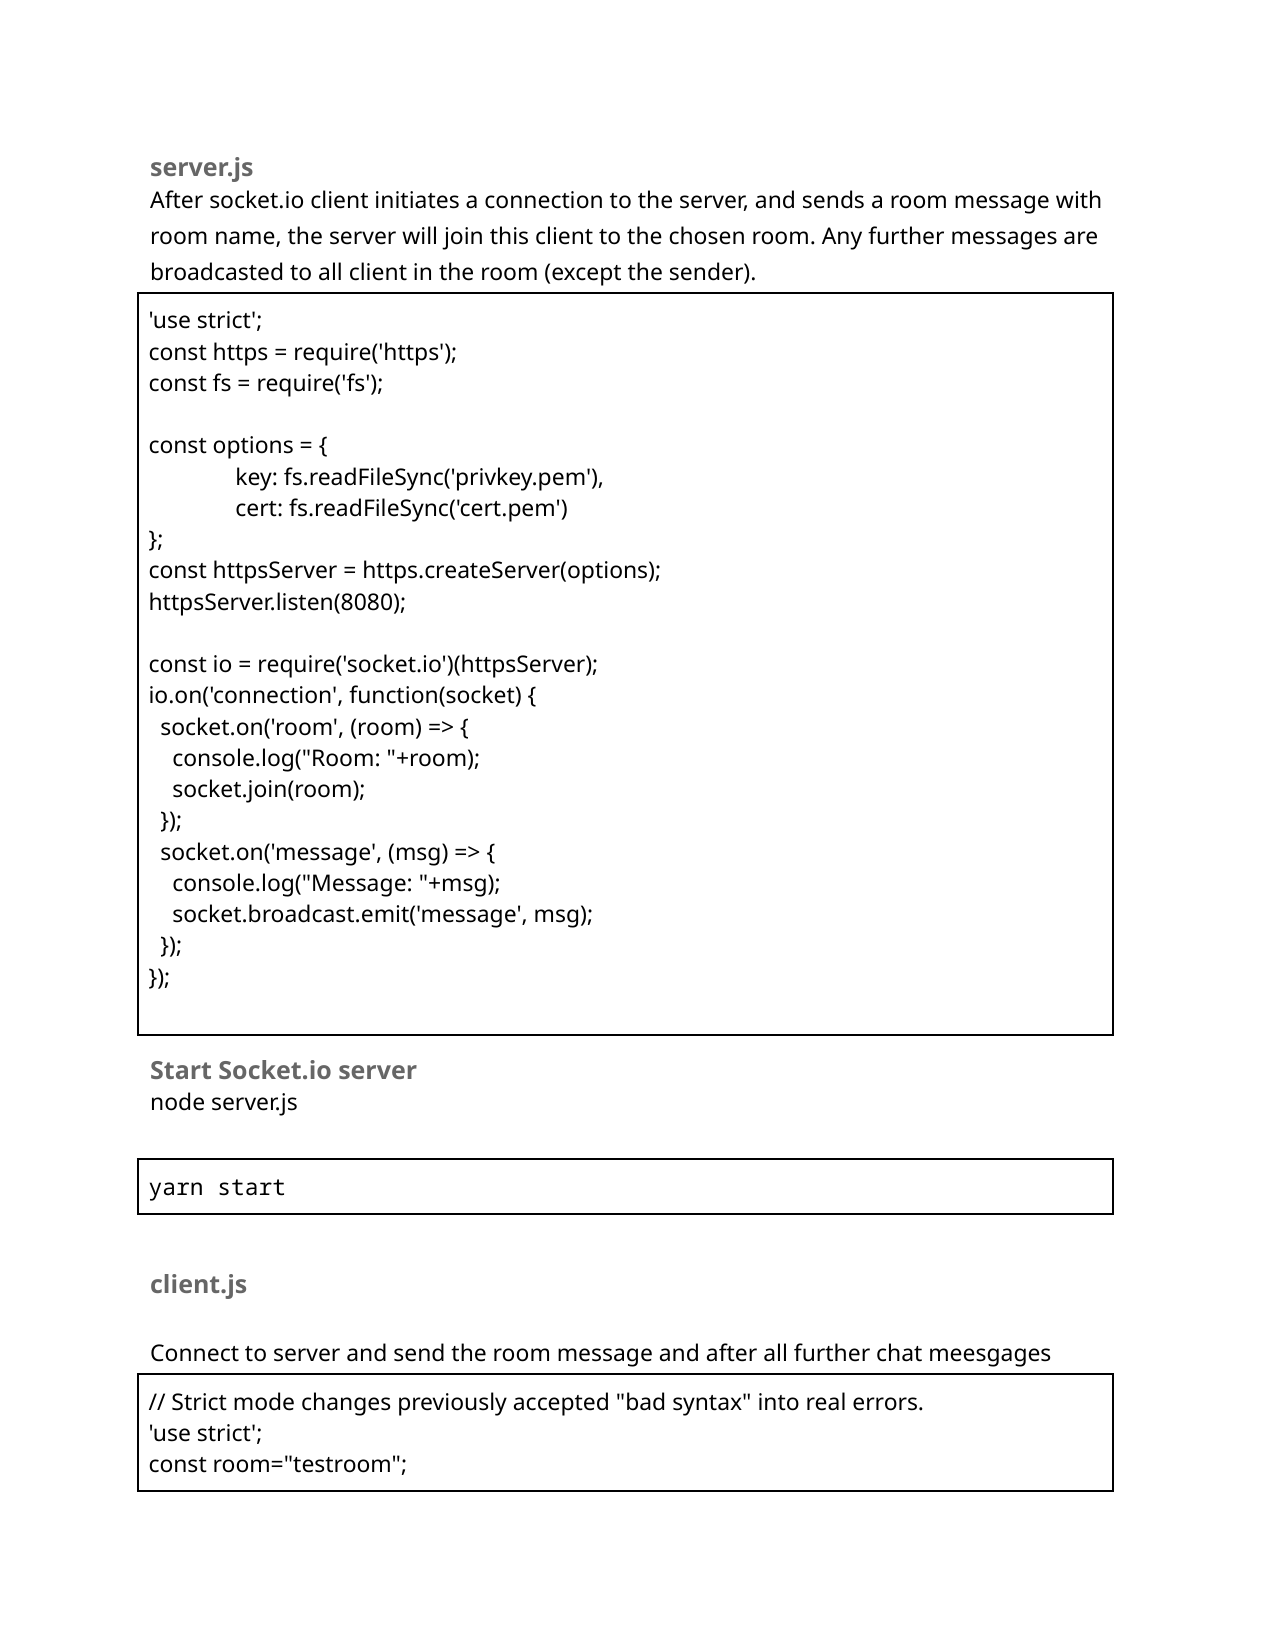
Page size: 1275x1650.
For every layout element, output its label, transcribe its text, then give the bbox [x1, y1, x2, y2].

text node server.js [150, 1086, 1125, 1118]
table_header yarn start [139, 1160, 1112, 1212]
table_header // Strict mode changes previously accepted "bad syntax" into real errors. 'use strict'; const room="testroom"; [139, 1375, 1112, 1490]
subtitle Start Socket.io server [150, 1052, 1125, 1086]
text Connect to server and send the room message and after all further chat meesgages [150, 1337, 1125, 1368]
subtitle server.js [150, 150, 1125, 184]
text After socket.io client initiates a connection to the server, and sends a room message with room name, the server will join this client to the chosen room. Any further messages are broadcasted to all client in the room (except the sender). [150, 184, 1125, 287]
table_header 'use strict'; const https = require('https'); const fs = require('fs'); const options = { key: fs.readFileSync('privkey.pem'), cert: fs.readFileSync('cert.pem') }; const httpsServer = https.createServer(options); httpsServer.listen(8080); const io = require('socket.io')(httpsServer); io.on('connection', function(socket) { socket.on('room', (room) => { console.log("Room: "+room); socket.join(room); }); socket.on('message', (msg) => { console.log("Message: "+msg); socket.broadcast.emit('message', msg); }); }); [139, 294, 1112, 1033]
subtitle client.js [150, 1267, 1125, 1301]
